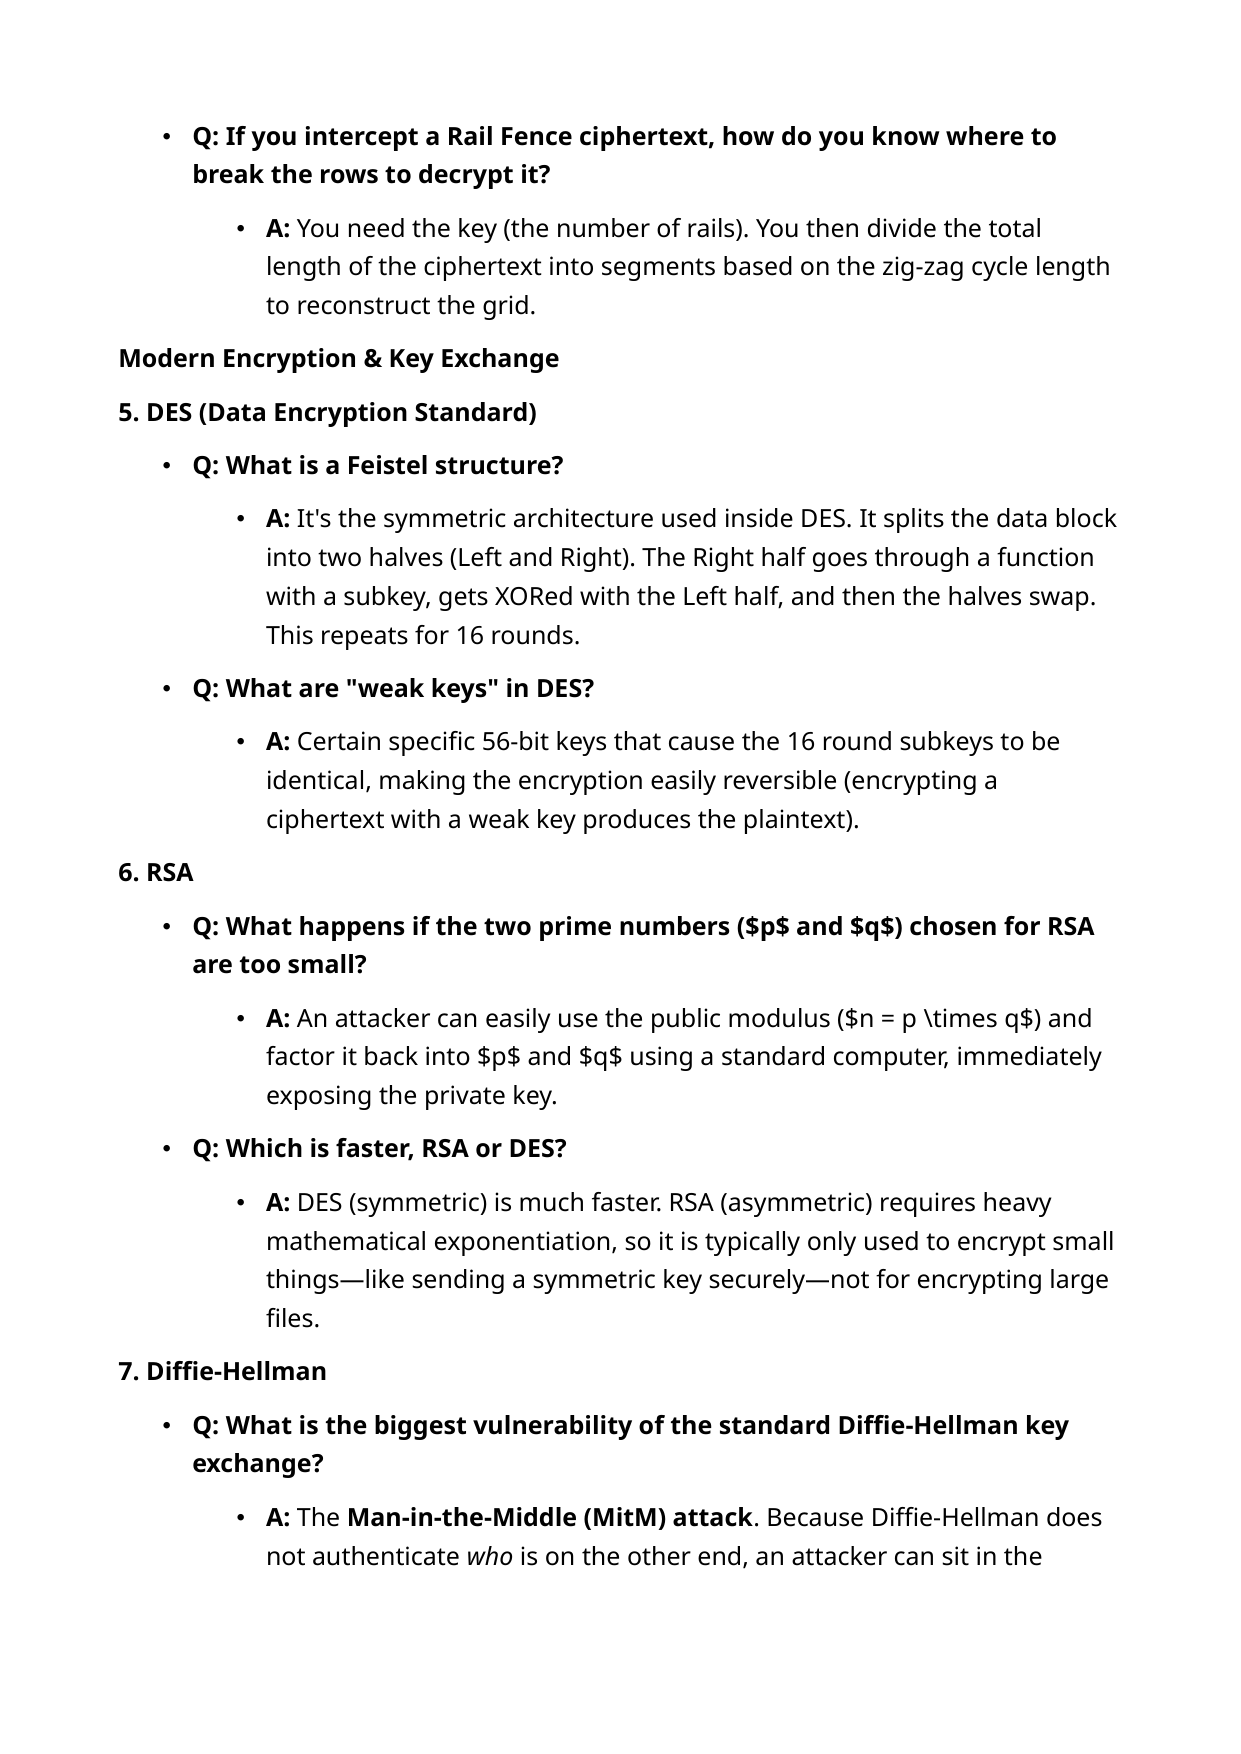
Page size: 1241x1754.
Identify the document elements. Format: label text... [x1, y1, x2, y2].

list Q: Which is faster, RSA or DES? [162, 1131, 1122, 1165]
list A: You need the key (the number of rails). You then divide the total length of the ciphertext into segments based on the zig-zag cycle length to reconstruct the grid. [236, 210, 1122, 322]
list A: It's the symmetric architecture used inside DES. It splits the data block into two halves (Left and Right). The Right half goes through a function with a subkey, gets XORed with the Left half, and then the halves swap. This repeats for 16 rounds. [236, 501, 1122, 651]
list A: The Man-in-the-Middle (MitM) attack. Because Diffie-Hellman does not authenticate who is on the other end, an attacker can sit in the [236, 1499, 1122, 1572]
list A: Certain specific 56-bit keys that cause the 16 round subkeys to be identical, making the encryption easily reversible (encrypting a ciphertext with a weak key produces the plaintext). [236, 724, 1122, 836]
text 5. DES (Data Encryption Standard) [118, 394, 1122, 428]
subtitle Modern Encryption & Key Exchange [118, 341, 1122, 375]
list A: An attacker can easily use the public modulus ($n = p \times q$) and factor it back into $p$ and $q$ using a standard computer, immediately exposing the private key. [236, 1000, 1122, 1112]
list Q: What happens if the two prime numbers ($p$ and $q$) chosen for RSA are too small? [162, 908, 1122, 981]
list Q: What are "weak keys" in DES? [162, 671, 1122, 705]
text 6. RSA [118, 855, 1122, 889]
list Q: What is a Feistel structure? [162, 448, 1122, 482]
list A: DES (symmetric) is much faster. RSA (asymmetric) requires heavy mathematical exponentiation, so it is typically only used to encrypt small things—like sending a symmetric key securely—not for encrypting large files. [236, 1184, 1122, 1335]
list Q: What is the biggest vulnerability of the standard Diffie-Hellman key exchange? [162, 1407, 1122, 1480]
list Q: If you intercept a Rail Fence ciphertext, how do you know where to break the rows to decrypt it? [162, 118, 1122, 191]
text 7. Diffie-Hellman [118, 1354, 1122, 1388]
